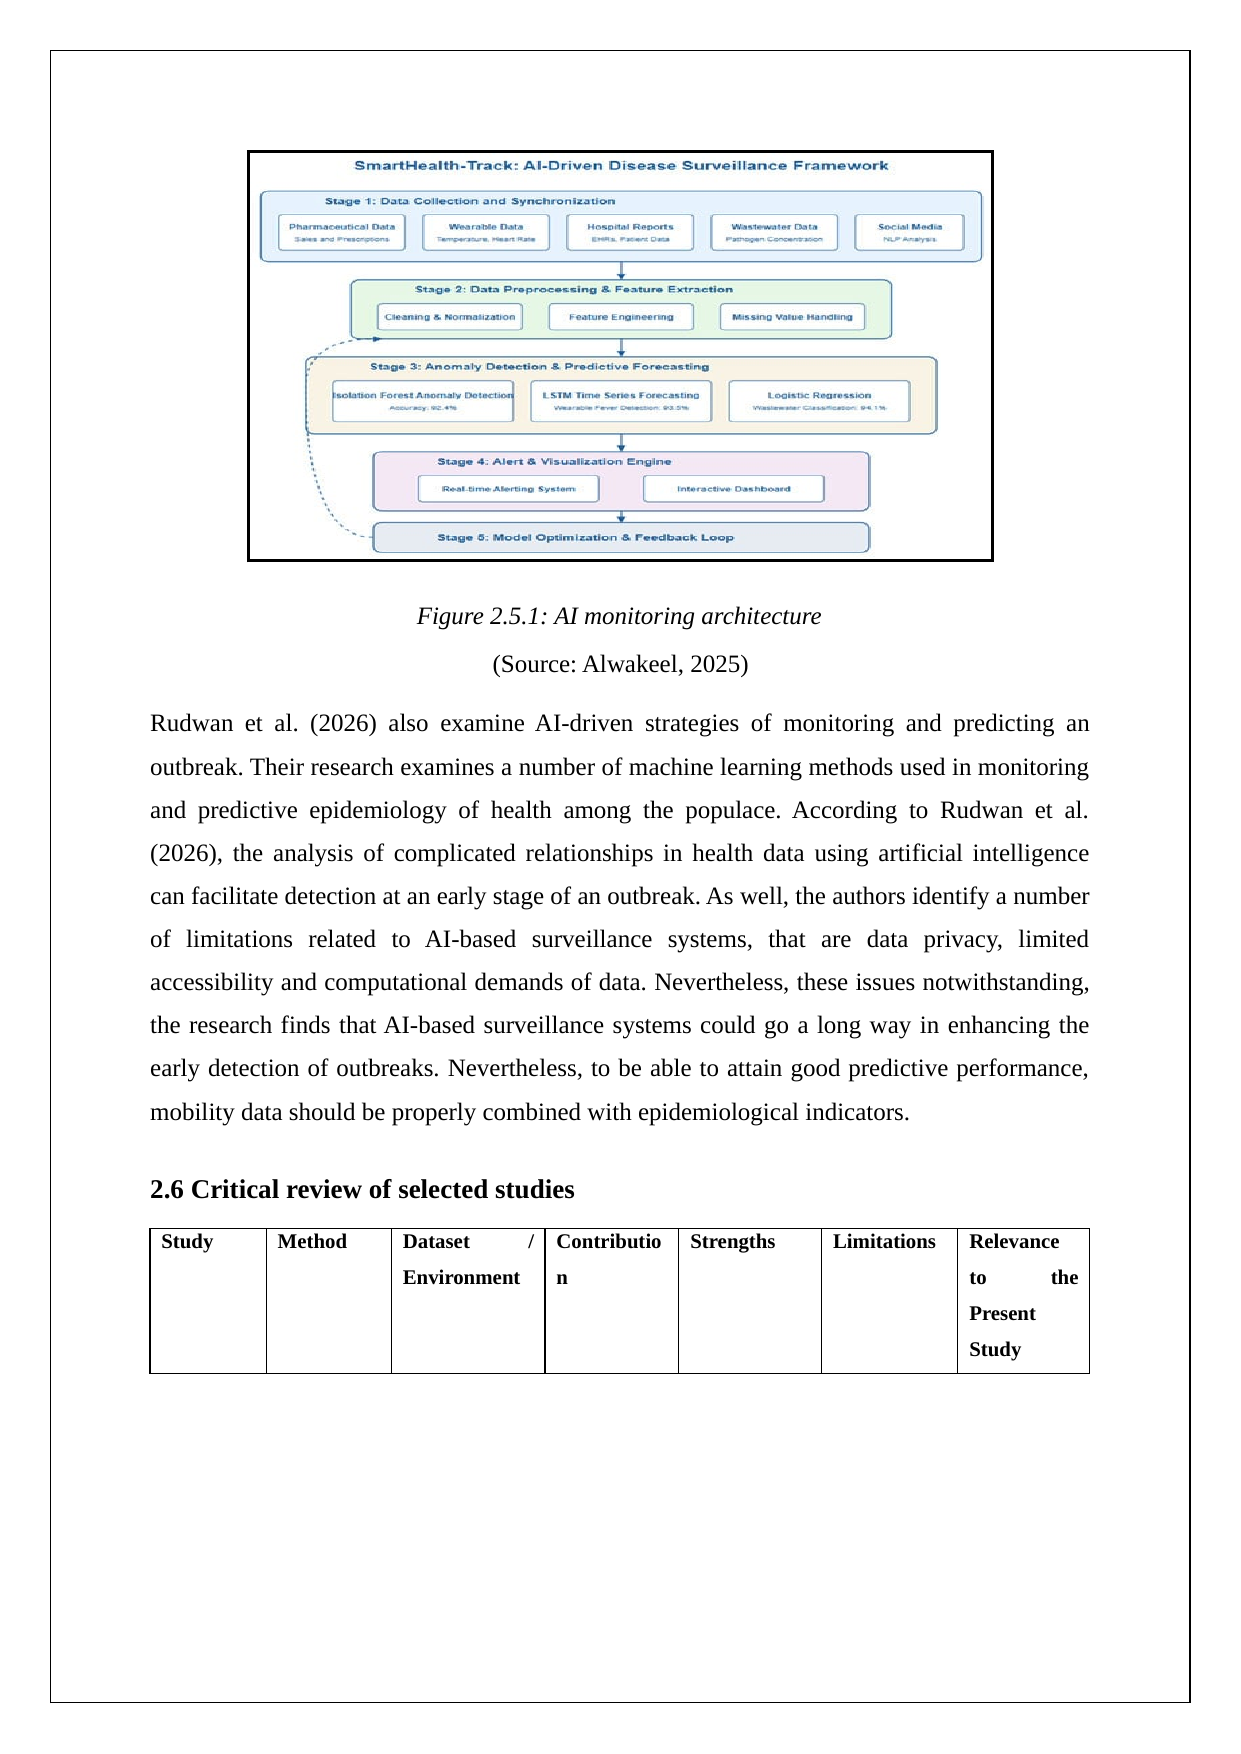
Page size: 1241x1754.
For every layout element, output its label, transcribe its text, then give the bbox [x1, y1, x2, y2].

subtitle 2.6 Critical review of selected studies [150, 1173, 1091, 1204]
table_header Strengths [679, 1229, 821, 1373]
table_header Contribution [546, 1229, 678, 1373]
text (Source: Alwakeel, 2025) [150, 649, 1091, 677]
table_header Study [151, 1229, 266, 1373]
table_header Limitations [822, 1229, 957, 1373]
table_header Relevance to the Present Study [958, 1229, 1089, 1373]
table_header Method [267, 1229, 391, 1373]
text Rudwan et al. (2026) also examine AI-driven strategies of monitoring and predicting an outbreak. Their research examines a number of machine learning methods used in monitoring and predictive epidemiology of health among the populace. According to Rudwan et al. (2026), the analysis of complicated relationships in health data using artificial intelligence can facilitate detection at an early stage of an outbreak. As well, the authors identify a number of limitations related to AI-based surveillance systems, that are data privacy, limited accessibility and computational demands of data. Nevertheless, these issues notwithstanding, the research finds that AI-based surveillance systems could go a long way in enhancing the early detection of outbreaks. Nevertheless, to be able to attain good predictive performance, mobility data should be properly combined with epidemiological indicators. [150, 708, 1091, 1125]
subtitle Figure 2.5.1: AI monitoring architecture [150, 601, 1091, 630]
table_header Dataset / Environment [392, 1229, 544, 1373]
